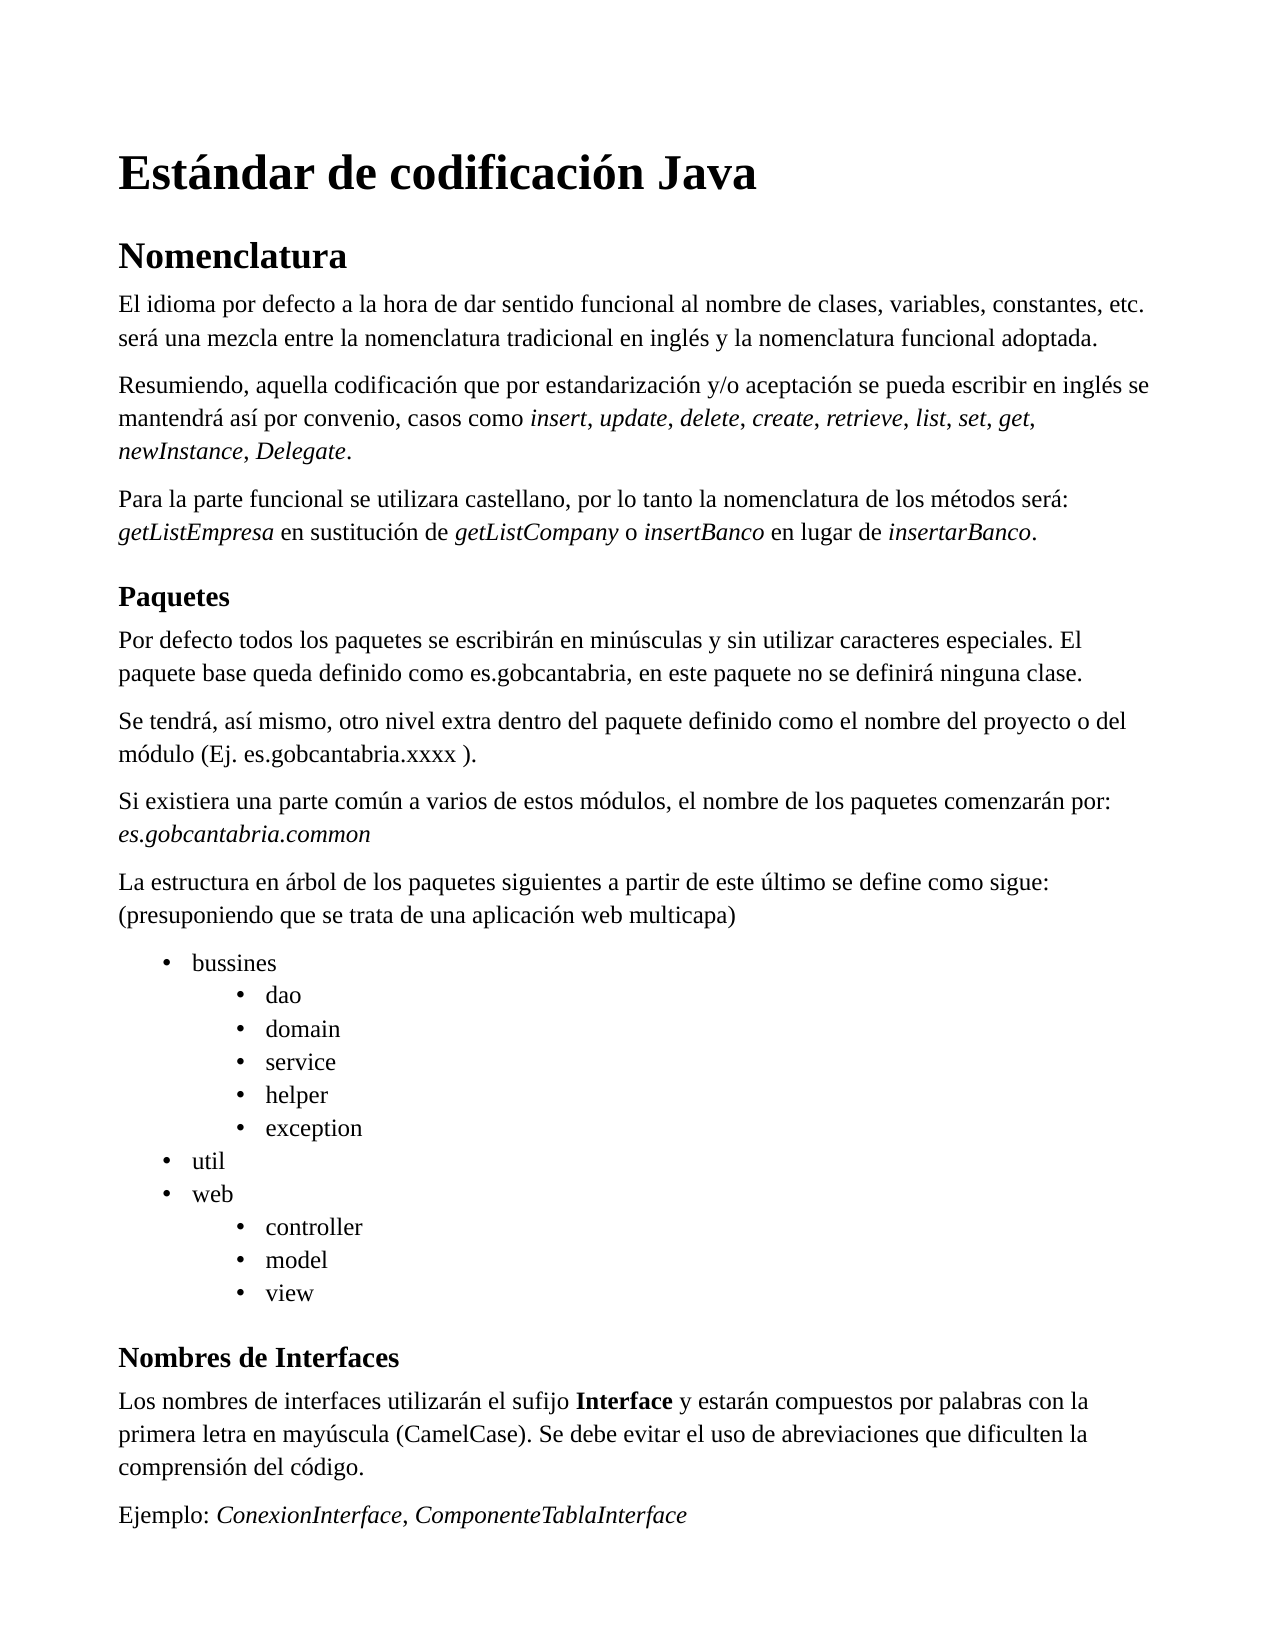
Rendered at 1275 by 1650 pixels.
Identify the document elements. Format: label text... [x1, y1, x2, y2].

list bussines [162, 948, 1157, 976]
text Los nombres de interfaces utilizarán el sufijo Interface y estarán compuestos por palabras con la primera letra en mayúscula (CamelCase). Se debe evitar el uso de abreviaciones que dificulten la comprensión del código. [118, 1386, 1157, 1481]
text Ejemplo: ConexionInterface, ComponenteTablaInterface [118, 1500, 1157, 1528]
list dao [236, 981, 1157, 1009]
subtitle Paquetes [118, 579, 1157, 613]
subtitle Nombres de Interfaces [118, 1340, 1157, 1373]
list controller [236, 1212, 1157, 1241]
text Resumiendo, aquella codificación que por estandarización y/o aceptación se pueda escribir en inglés se mantendrá así por convenio, casos como insert, update, delete, create, retrieve, list, set, get, newInstance, Delegate. [118, 370, 1157, 465]
text Si existiera una parte común a varios de estos módulos, el nombre de los paquetes comenzarán por: es.gobcantabria.common [118, 786, 1157, 848]
list view [236, 1278, 1157, 1307]
subtitle Estándar de codificación Java [118, 143, 1157, 201]
text Para la parte funcional se utilizara castellano, por lo tanto la nomenclatura de los métodos será: getListEmpresa en sustitución de getListCompany o insertBanco en lugar de insertarBanco. [118, 484, 1157, 546]
text El idioma por defecto a la hora de dar sentido funcional al nombre de clases, variables, constantes, etc. será una mezcla entre la nomenclatura tradicional en inglés y la nomenclatura funcional adoptada. [118, 289, 1157, 351]
text La estructura en árbol de los paquetes siguientes a partir de este último se define como sigue: (presuponiendo que se trata de una aplicación web multicapa) [118, 867, 1157, 929]
list domain [236, 1014, 1157, 1042]
text Se tendrá, así mismo, otro nivel extra dentro del paquete definido como el nombre del proyecto o del módulo (Ej. es.gobcantabria.xxxx ). [118, 706, 1157, 767]
list exception [236, 1113, 1157, 1141]
subtitle Nomenclatura [118, 234, 1157, 277]
list service [236, 1047, 1157, 1075]
list util [162, 1146, 1157, 1174]
list web [162, 1179, 1157, 1207]
list helper [236, 1080, 1157, 1108]
list model [236, 1245, 1157, 1273]
text Por defecto todos los paquetes se escribirán en minúsculas y sin utilizar caracteres especiales. El paquete base queda definido como es.gobcantabria, en este paquete no se definirá ninguna clase. [118, 625, 1157, 687]
